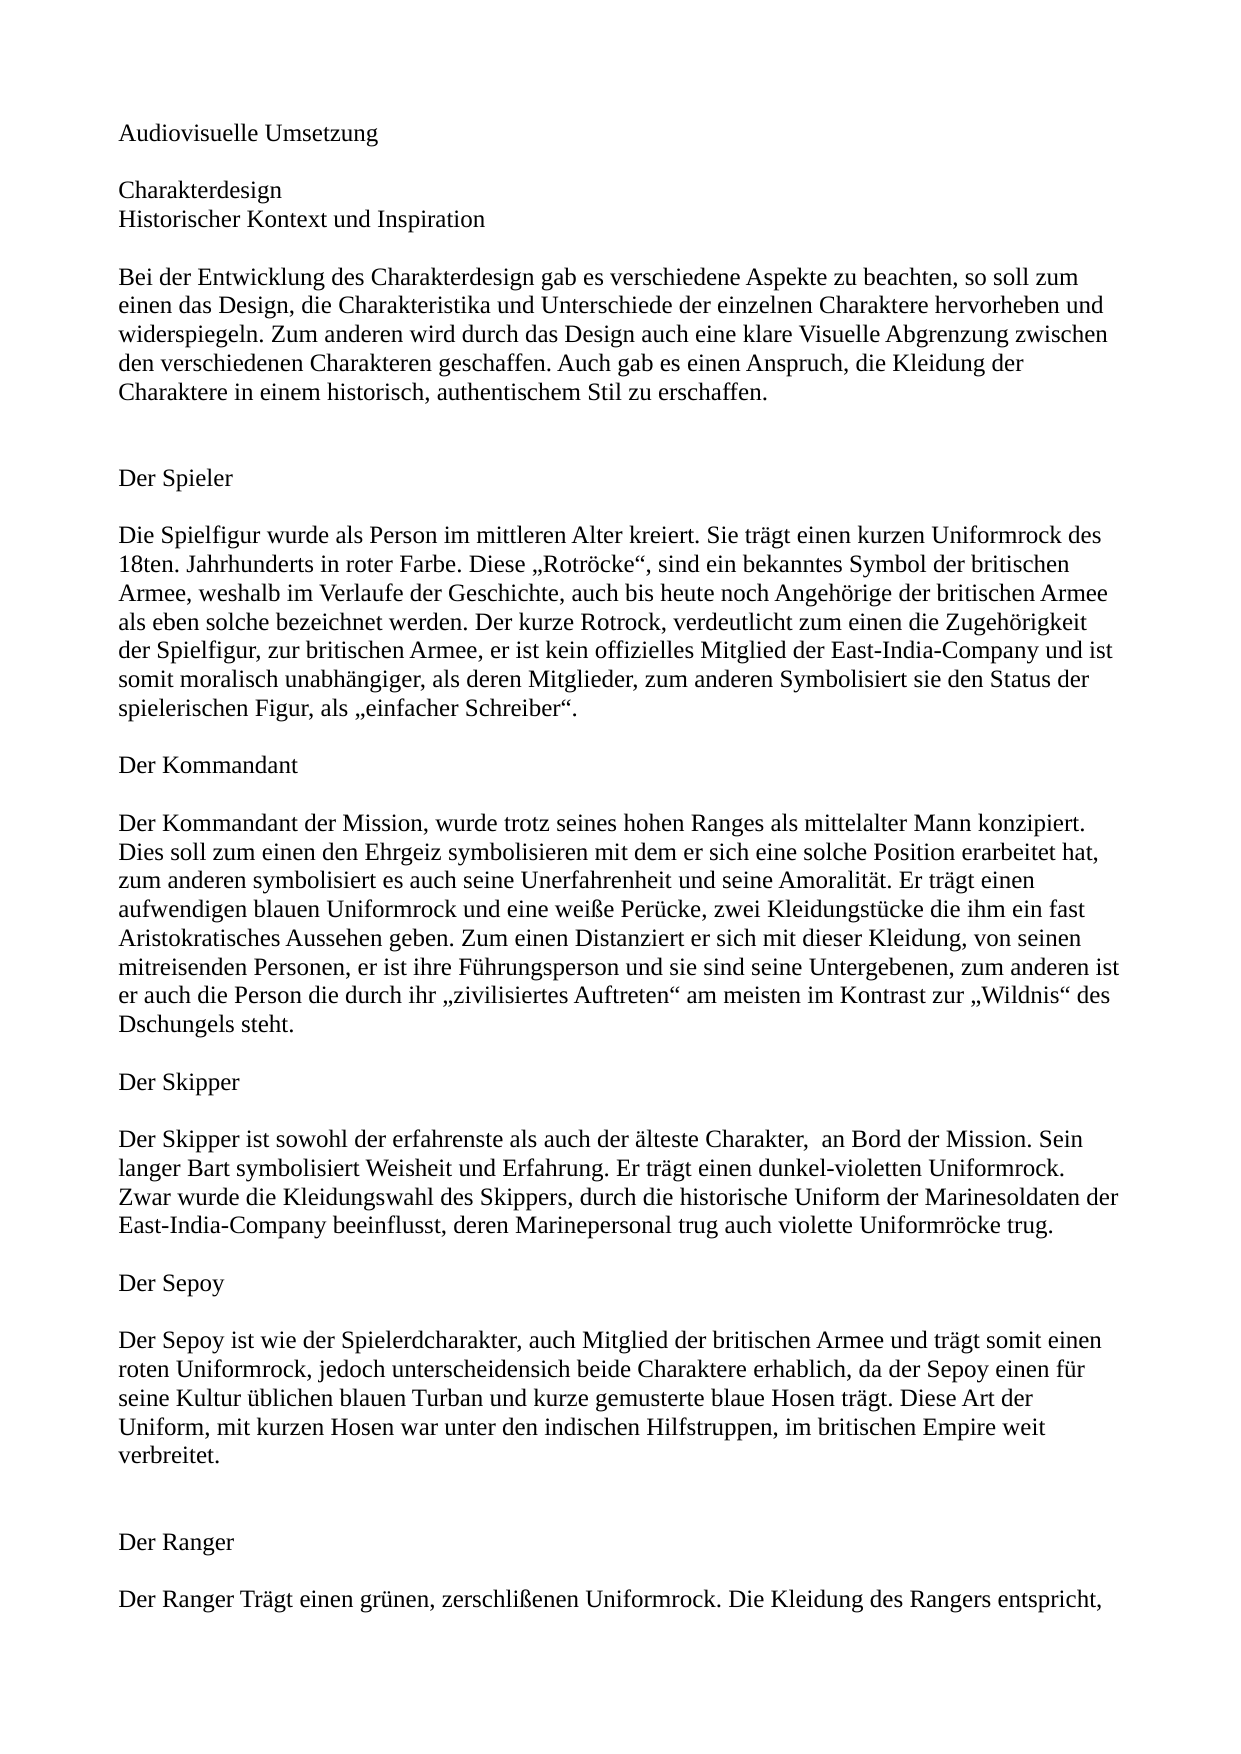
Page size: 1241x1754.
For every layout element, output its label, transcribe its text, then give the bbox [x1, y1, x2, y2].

text Der Kommandant [118, 751, 1122, 779]
text Der Ranger [118, 1527, 1122, 1556]
text Der Spieler [118, 463, 1122, 492]
text Der Ranger Trägt einen grünen, zerschlißenen Uniformrock. Die Kleidung des Rangers entspricht, [118, 1556, 1122, 1613]
text Bei der Entwicklung des Charakterdesign gab es verschiedene Aspekte zu beachten, so soll zum einen das Design, die Charakteristika und Unterschiede der einzelnen Charaktere hervorheben und widerspiegeln. Zum anderen wird durch das Design auch eine klare Visuelle Abgrenzung zwischen den verschiedenen Charakteren geschaffen. Auch gab es einen Anspruch, die Kleidung der Charaktere in einem historisch, authentischem Stil zu erschaffen. [118, 262, 1122, 406]
text Historischer Kontext und Inspiration [118, 204, 1122, 233]
text Charakterdesign [118, 176, 1122, 204]
text Die Spielfigur wurde als Person im mittleren Alter kreiert. Sie trägt einen kurzen Uniformrock des 18ten. Jahrhunderts in roter Farbe. Diese „Rotröcke“, sind ein bekanntes Symbol der britischen Armee, weshalb im Verlaufe der Geschichte, auch bis heute noch Angehörige der britischen Armee als eben solche bezeichnet werden. Der kurze Rotrock, verdeutlicht zum einen die Zugehörigkeit der Spielfigur, zur britischen Armee, er ist kein offizielles Mitglied der East-India-Company und ist somit moralisch unabhängiger, als deren Mitglieder, zum anderen Symbolisiert sie den Status der spielerischen Figur, als „einfacher Schreiber“. [118, 521, 1122, 722]
text Der Skipper ist sowohl der erfahrenste als auch der älteste Charakter, an Bord der Mission. Sein langer Bart symbolisiert Weisheit und Erfahrung. Er trägt einen dunkel-violetten Uniformrock. Zwar wurde die Kleidungswahl des Skippers, durch die historische Uniform der Marinesoldaten der East-India-Company beeinflusst, deren Marinepersonal trug auch violette Uniformröcke trug. [118, 1124, 1122, 1239]
text Audiovisuelle Umsetzung [118, 118, 1122, 147]
text Der Skipper [118, 1067, 1122, 1096]
text Der Kommandant der Mission, wurde trotz seines hohen Ranges als mittelalter Mann konzipiert. Dies soll zum einen den Ehrgeiz symbolisieren mit dem er sich eine solche Position erarbeitet hat, zum anderen symbolisiert es auch seine Unerfahrenheit und seine Amoralität. Er trägt einen aufwendigen blauen Uniformrock und eine weiße Perücke, zwei Kleidungstücke die ihm ein fast Aristokratisches Aussehen geben. Zum einen Distanziert er sich mit dieser Kleidung, von seinen mitreisenden Personen, er ist ihre Führungsperson und sie sind seine Untergebenen, zum anderen ist er auch die Person die durch ihr „zivilisiertes Auftreten“ am meisten im Kontrast zur „Wildnis“ des Dschungels steht. [118, 808, 1122, 1038]
text Der Sepoy ist wie der Spielerdcharakter, auch Mitglied der britischen Armee und trägt somit einen roten Uniformrock, jedoch unterscheidensich beide Charaktere erhablich, da der Sepoy einen für seine Kultur üblichen blauen Turban und kurze gemusterte blaue Hosen trägt. Diese Art der Uniform, mit kurzen Hosen war unter den indischen Hilfstruppen, im britischen Empire weit verbreitet. [118, 1326, 1122, 1469]
text Der Sepoy [118, 1268, 1122, 1297]
